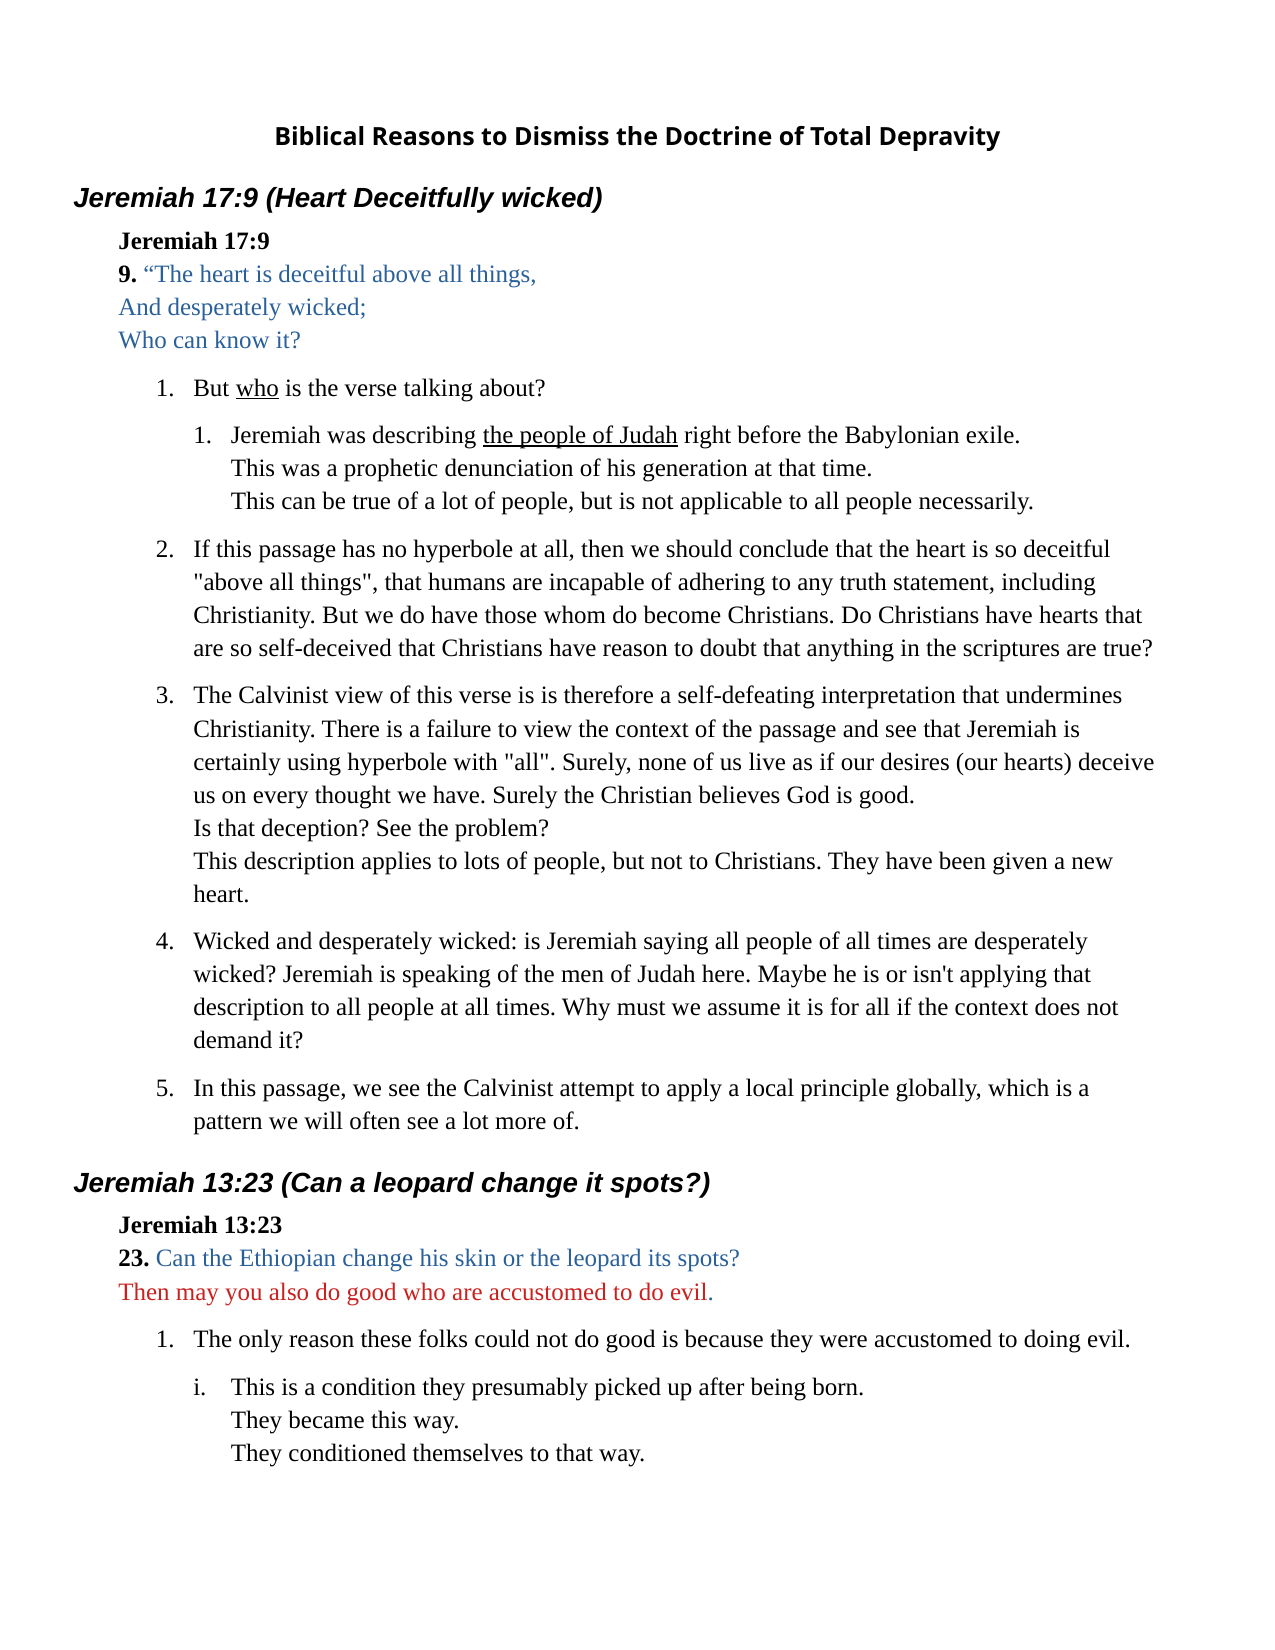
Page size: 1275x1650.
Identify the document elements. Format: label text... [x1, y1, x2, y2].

list Wicked and desperately wicked: is Jeremiah saying all people of all times are desperately wicked? Jeremiah is speaking of the men of Judah here. Maybe he is or isn't applying that description to all people at all times. Why must we assume it is for all if the context does not demand it? [156, 926, 1157, 1054]
text Jeremiah 17:9 9. “The heart is deceitful above all things, And desperately wicked; Who can know it? [118, 226, 1157, 354]
list Jeremiah was describing the people of Judah right before the Babylonian exile. This was a prophetic denunciation of his generation at that time. This can be true of a lot of people, but is not applicable to all people necessarily. [193, 420, 1157, 515]
subtitle Jeremiah 13:23 (Can a leopard change it spots?) [73, 1166, 1157, 1198]
list This is a condition they presumably picked up after being born. They became this way. They conditioned themselves to that way. [193, 1372, 1157, 1467]
list The only reason these folks could not do good is because they were accustomed to doing evil. [156, 1324, 1157, 1353]
list If this passage has no hyperbole at all, then we should conclude that the heart is so deceitful "above all things", that humans are incapable of adhering to any truth statement, including Christianity. But we do have those whom do become Christians. Do Christians have hearts that are so self-deceived that Christians have reason to doubt that anything in the scriptures are true? [156, 534, 1157, 662]
list But who is the verse talking about? [156, 373, 1157, 401]
list In this passage, we see the Calvinist attempt to apply a local principle globally, which is a pattern we will often see a lot more of. [156, 1073, 1157, 1135]
list The Calvinist view of this verse is is therefore a self-defeating interpretation that undermines Christianity. There is a failure to view the context of the passage and see that Jeremiah is certainly using hyperbole with "all". Surely, none of us live as if our desires (our hearts) deceive us on every thought we have. Surely the Christian believes God is good. Is that deception? See the problem? This description applies to lots of people, but not to Christians. They have been given a new heart. [156, 681, 1157, 907]
text Jeremiah 13:23 23. Can the Ethiopian change his skin or the leopard its spots? Then may you also do good who are accustomed to do evil. [118, 1211, 1157, 1305]
subtitle Jeremiah 17:9 (Heart Deceitfully wicked) [73, 182, 1157, 213]
